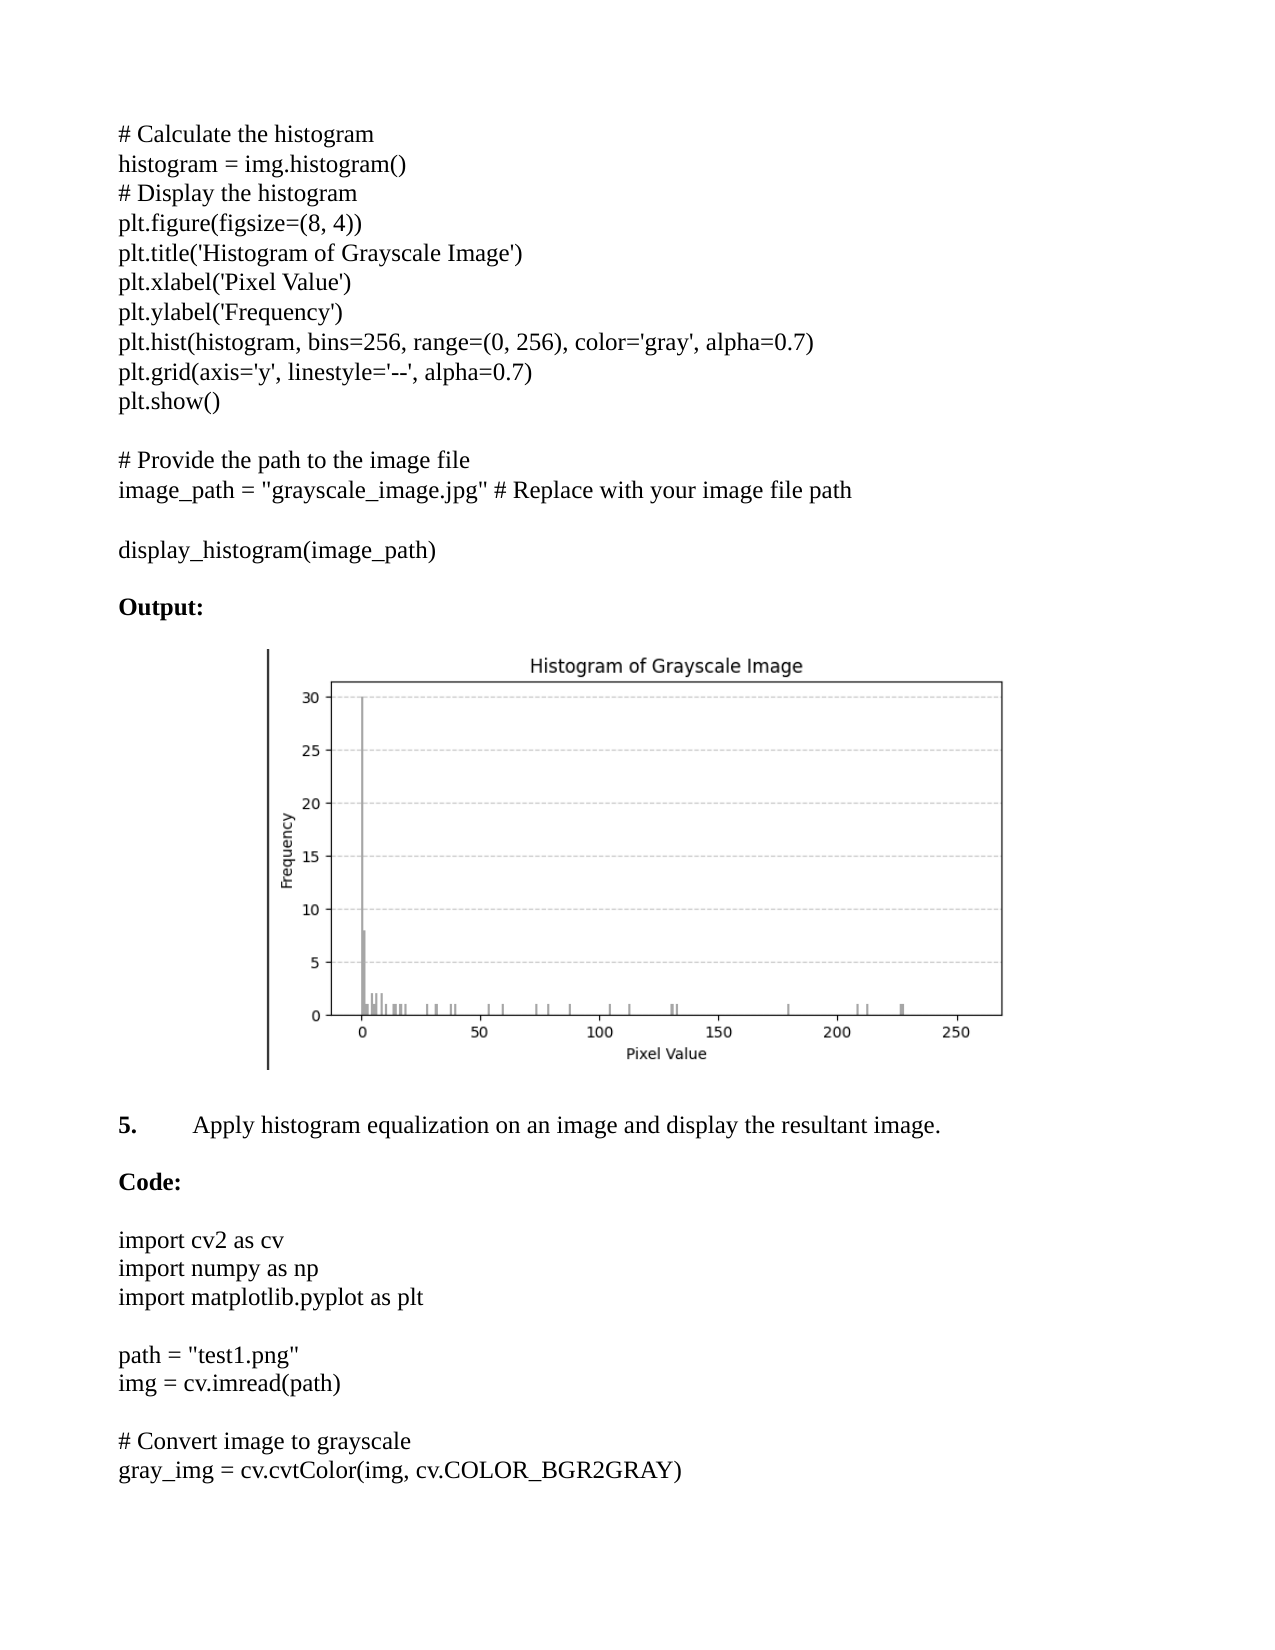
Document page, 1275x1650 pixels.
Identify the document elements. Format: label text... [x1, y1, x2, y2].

text histogram = img.histogram() [118, 148, 1157, 177]
picture [266, 649, 1009, 1070]
text import numpy as np [118, 1253, 1157, 1282]
text # Display the histogram [118, 177, 1157, 207]
text import matplotlib.pyplot as plt [118, 1282, 1157, 1311]
text plt.grid(axis='y', linestyle='--', alpha=0.7) [118, 356, 1157, 385]
text # Provide the path to the image file [118, 445, 1157, 474]
text display_histogram(image_path) [118, 534, 1157, 563]
text plt.ylabel('Frequency') [118, 296, 1157, 326]
text 5. Apply histogram equalization on an image and display the resultant image. [118, 1110, 1157, 1138]
text Code: [118, 1167, 1157, 1196]
text gray_img = cv.cvtColor(img, cv.COLOR_BGR2GRAY) [118, 1455, 1157, 1483]
text # Convert image to grayscale [118, 1426, 1157, 1455]
text image_path = "grayscale_image.jpg" # Replace with your image file path [118, 474, 1157, 504]
text path = "test1.png" [118, 1340, 1157, 1368]
text plt.hist(histogram, bins=256, range=(0, 256), color='gray', alpha=0.7) [118, 326, 1157, 356]
text plt.xlabel('Pixel Value') [118, 267, 1157, 296]
text plt.title('Histogram of Grayscale Image') [118, 237, 1157, 267]
text plt.figure(figsize=(8, 4)) [118, 207, 1157, 237]
text import cv2 as cv [118, 1225, 1157, 1253]
text img = cv.imread(path) [118, 1368, 1157, 1397]
text # Calculate the histogram [118, 118, 1157, 148]
text Output: [118, 592, 1157, 621]
text plt.show() [118, 385, 1157, 415]
